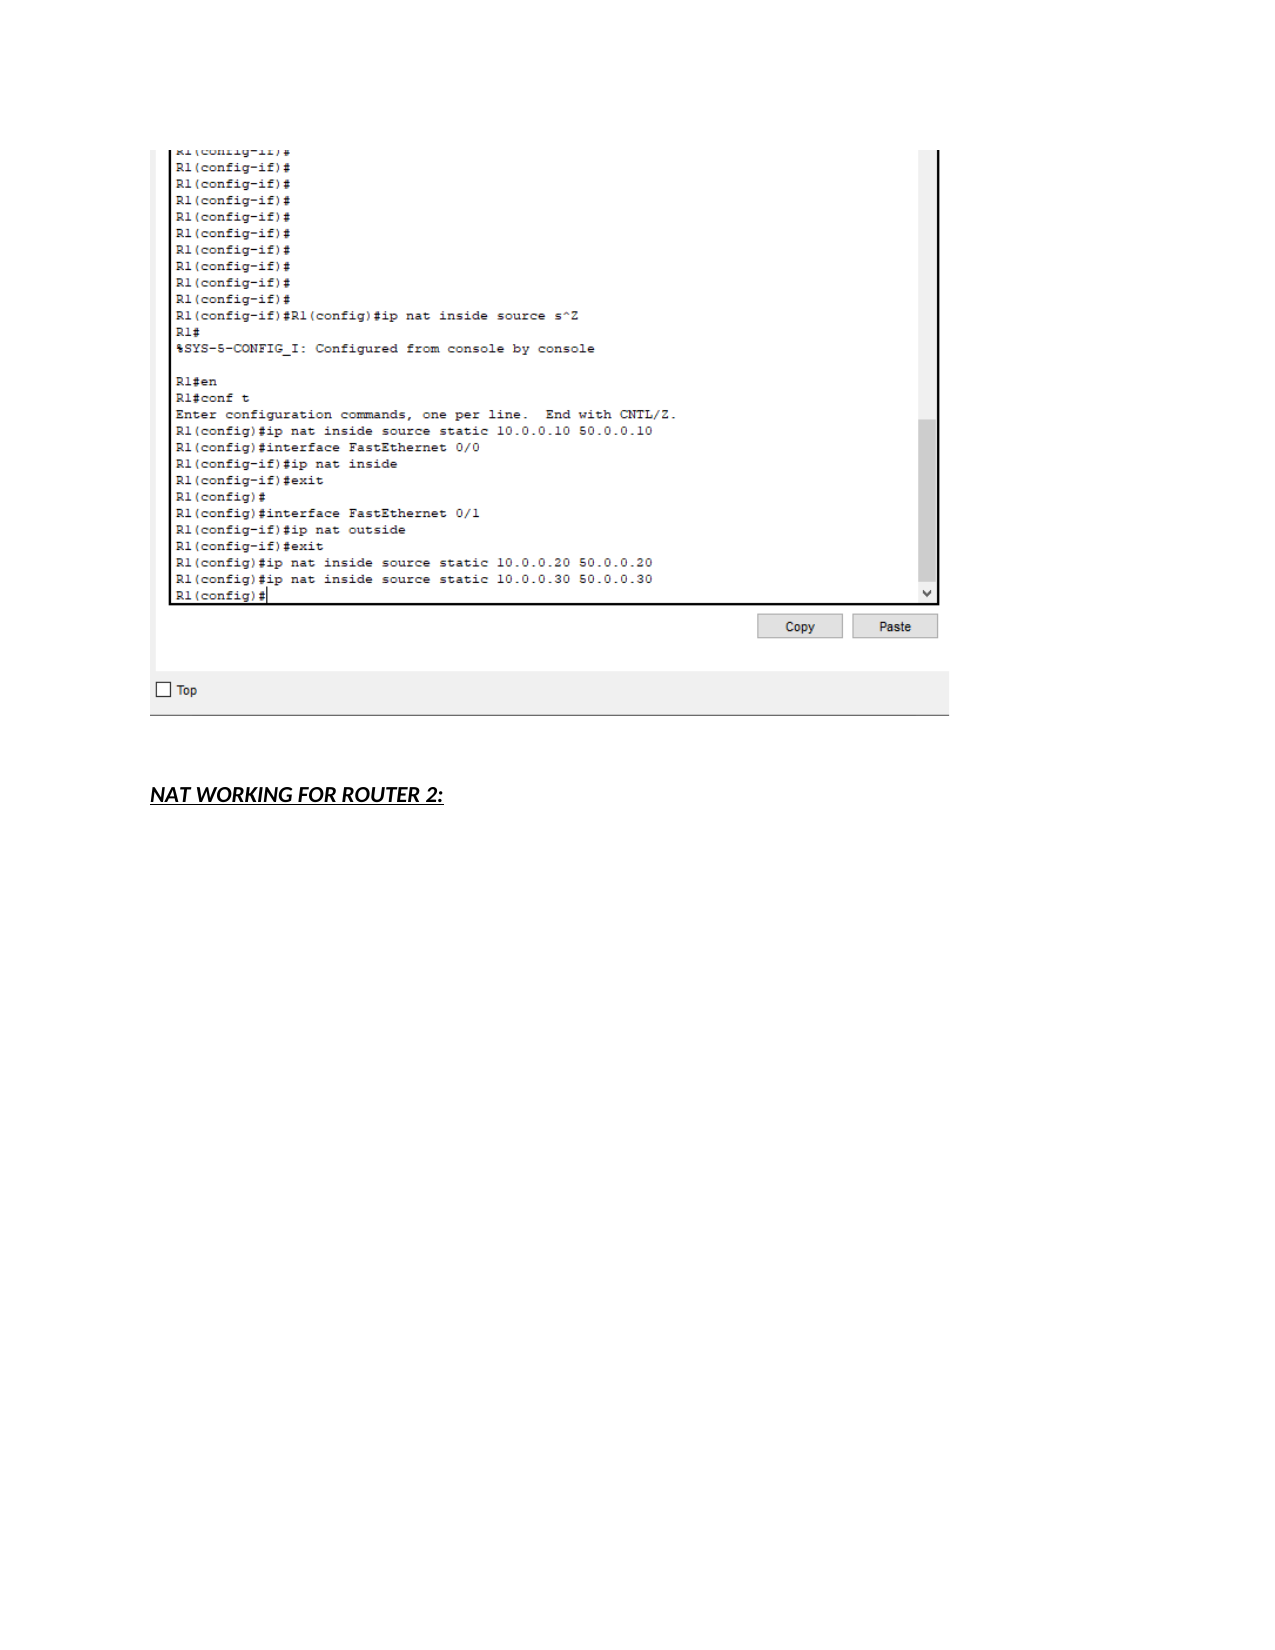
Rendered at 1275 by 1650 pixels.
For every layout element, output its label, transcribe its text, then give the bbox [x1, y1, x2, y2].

text NAT WORKING FOR ROUTER 2: [150, 780, 1125, 808]
picture [150, 150, 950, 716]
